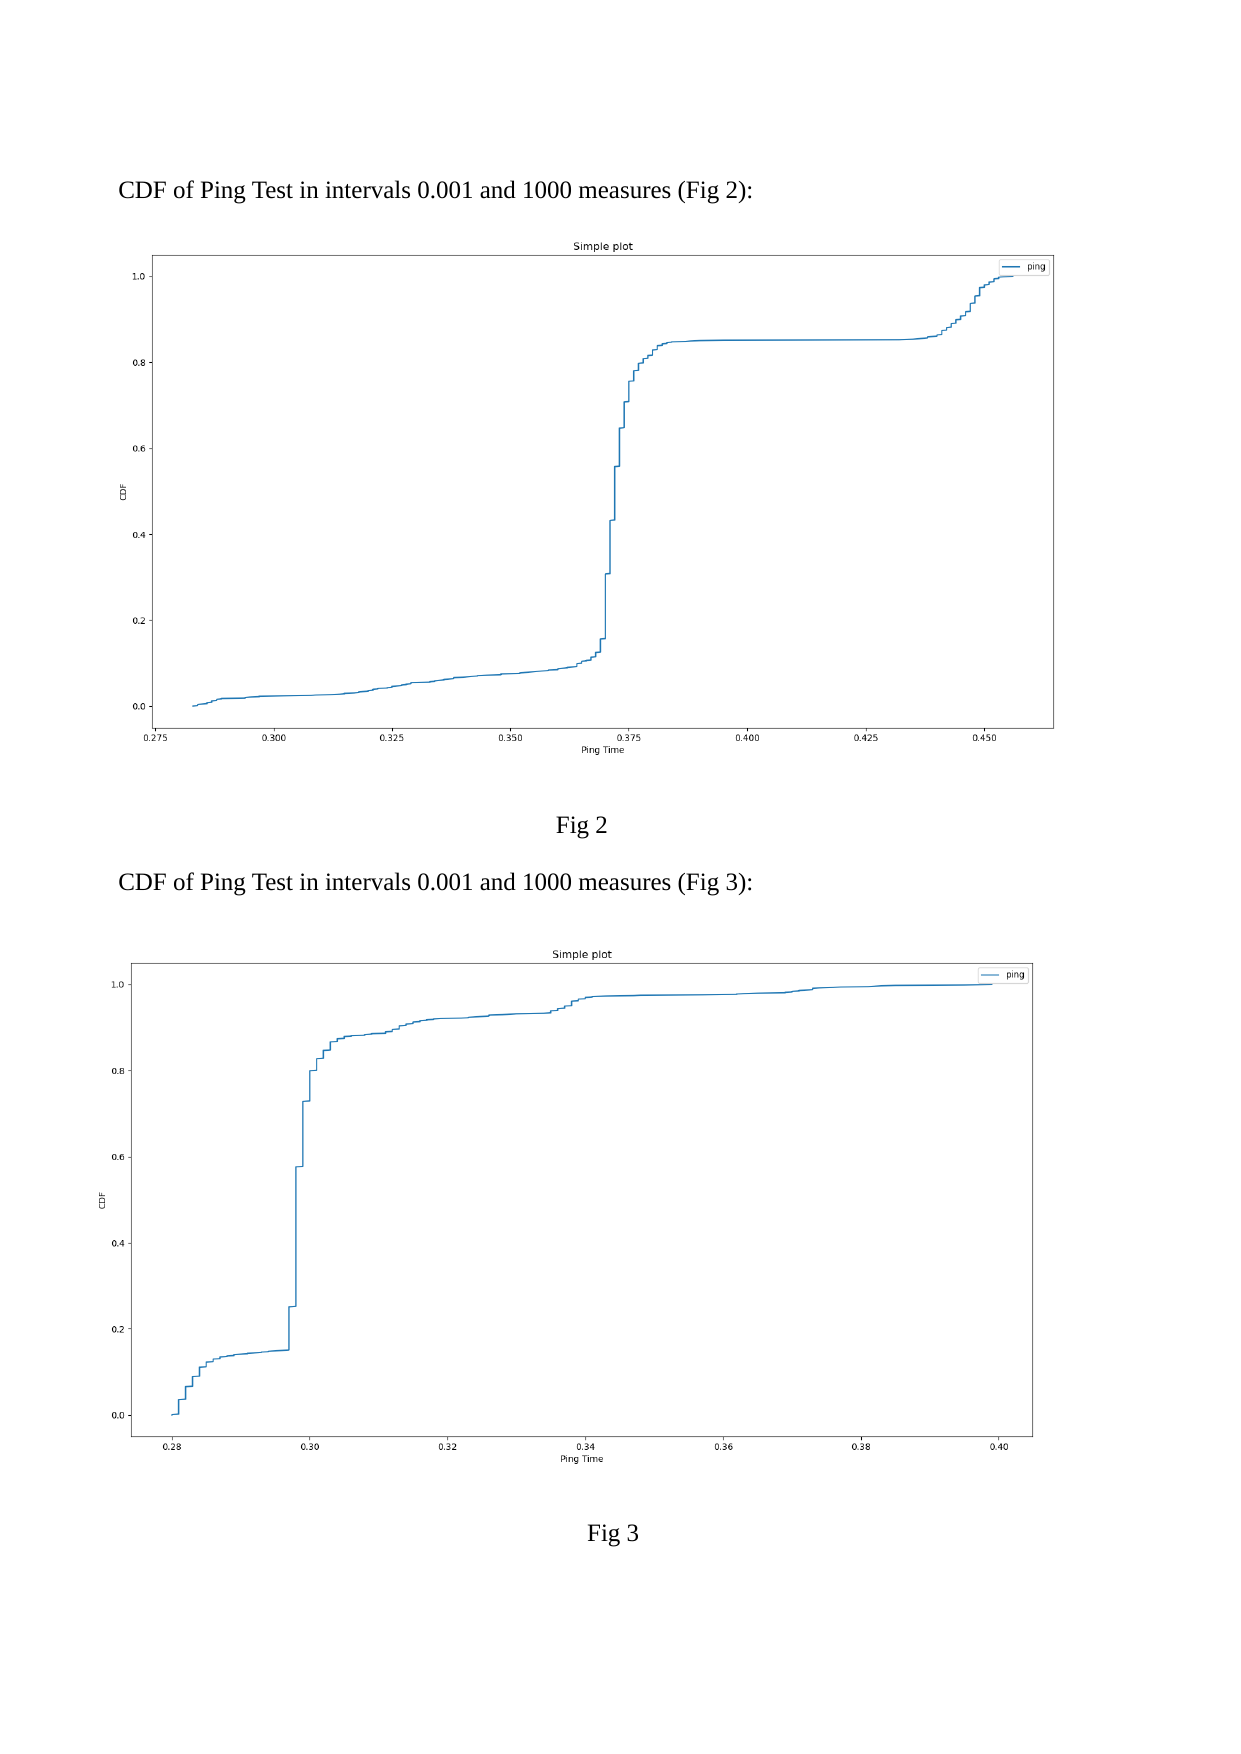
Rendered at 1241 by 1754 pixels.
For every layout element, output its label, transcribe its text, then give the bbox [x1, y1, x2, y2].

picture [101, 208, 1105, 781]
text Fig 3 [118, 1518, 1122, 1547]
text CDF of Ping Test in intervals 0.001 and 1000 measures (Fig 3): [118, 867, 1122, 896]
picture [79, 917, 1083, 1490]
text CDF of Ping Test in intervals 0.001 and 1000 measures (Fig 2): [118, 176, 1122, 204]
text Fig 2 [118, 810, 1122, 838]
